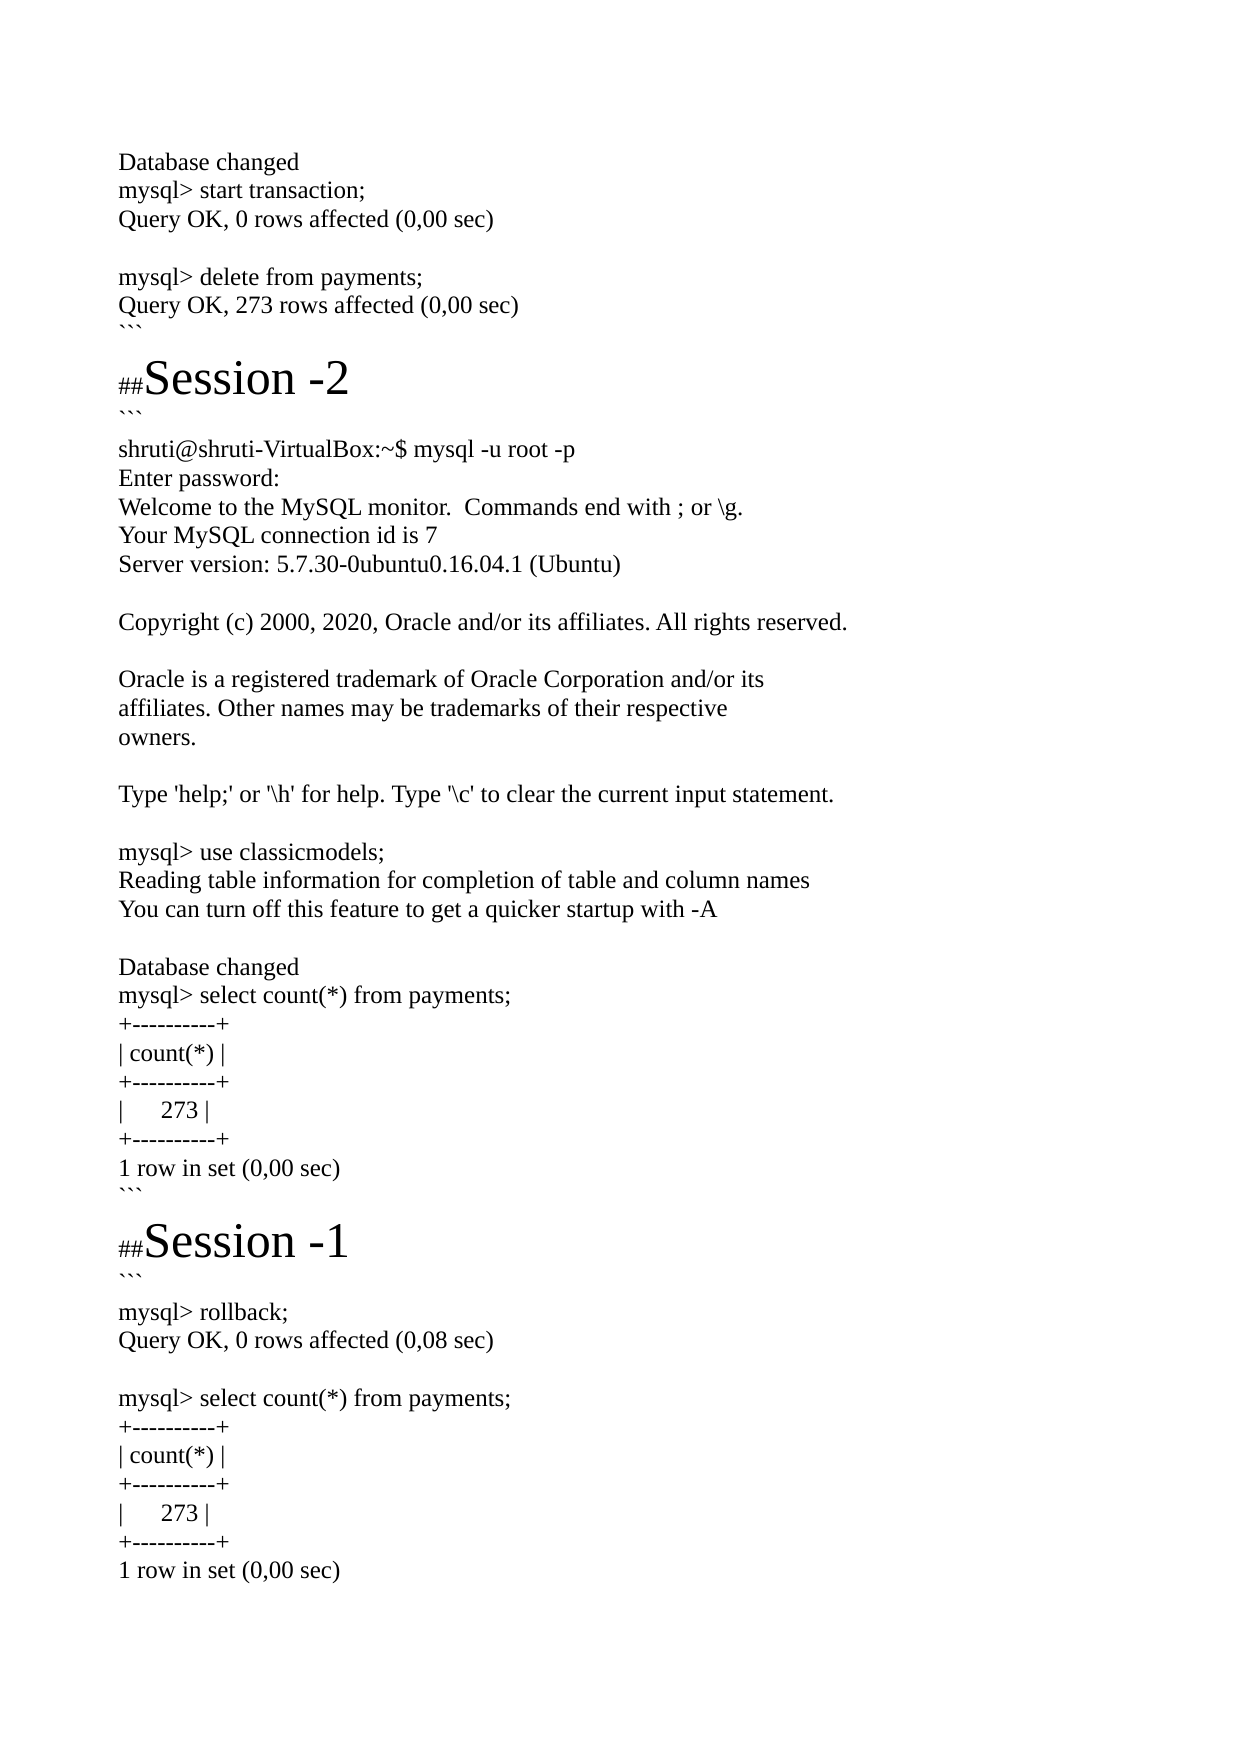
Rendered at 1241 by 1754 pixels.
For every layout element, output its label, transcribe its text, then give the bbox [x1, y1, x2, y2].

text ``` [118, 319, 1122, 348]
text Type 'help;' or '\h' for help. Type '\c' to clear the current input statement. [118, 779, 1122, 808]
text mysql> select count(*) from payments; [118, 1383, 1122, 1412]
text Query OK, 0 rows affected (0,00 sec) [118, 204, 1122, 233]
text Oracle is a registered trademark of Oracle Corporation and/or its [118, 664, 1122, 693]
text +----------+ [118, 1469, 1122, 1498]
text shruti@shruti-VirtualBox:~$ mysql -u root -p [118, 434, 1122, 463]
text +----------+ [118, 1067, 1122, 1096]
text ``` ##Session -1 [118, 1182, 1122, 1268]
text Welcome to the MySQL monitor. Commands end with ; or \g. [118, 492, 1122, 521]
text 1 row in set (0,00 sec) [118, 1153, 1122, 1182]
text ``` [118, 1268, 1122, 1297]
text Query OK, 273 rows affected (0,00 sec) [118, 291, 1122, 319]
text mysql> rollback; [118, 1297, 1122, 1326]
text mysql> delete from payments; [118, 262, 1122, 291]
text 1 row in set (0,00 sec) [118, 1556, 1122, 1613]
text | 273 | [118, 1498, 1122, 1527]
text Your MySQL connection id is 7 [118, 521, 1122, 549]
text Reading table information for completion of table and column names [118, 866, 1122, 894]
text +----------+ [118, 1412, 1122, 1441]
text Server version: 5.7.30-0ubuntu0.16.04.1 (Ubuntu) [118, 549, 1122, 578]
text affiliates. Other names may be trademarks of their respective [118, 693, 1122, 722]
text Enter password: [118, 463, 1122, 492]
text Database changed [118, 147, 1122, 176]
text ##Session -2 ``` [118, 348, 1122, 434]
text Copyright (c) 2000, 2020, Oracle and/or its affiliates. All rights reserved. [118, 607, 1122, 636]
text +----------+ [118, 1009, 1122, 1038]
text | count(*) | [118, 1038, 1122, 1067]
text mysql> start transaction; [118, 176, 1122, 204]
text owners. [118, 722, 1122, 751]
text mysql> select count(*) from payments; [118, 981, 1122, 1009]
text +----------+ [118, 1527, 1122, 1556]
text Query OK, 0 rows affected (0,08 sec) [118, 1326, 1122, 1354]
text +----------+ [118, 1124, 1122, 1153]
text | count(*) | [118, 1441, 1122, 1469]
text You can turn off this feature to get a quicker startup with -A [118, 894, 1122, 923]
text Database changed [118, 952, 1122, 981]
text | 273 | [118, 1096, 1122, 1124]
text mysql> use classicmodels; [118, 837, 1122, 866]
